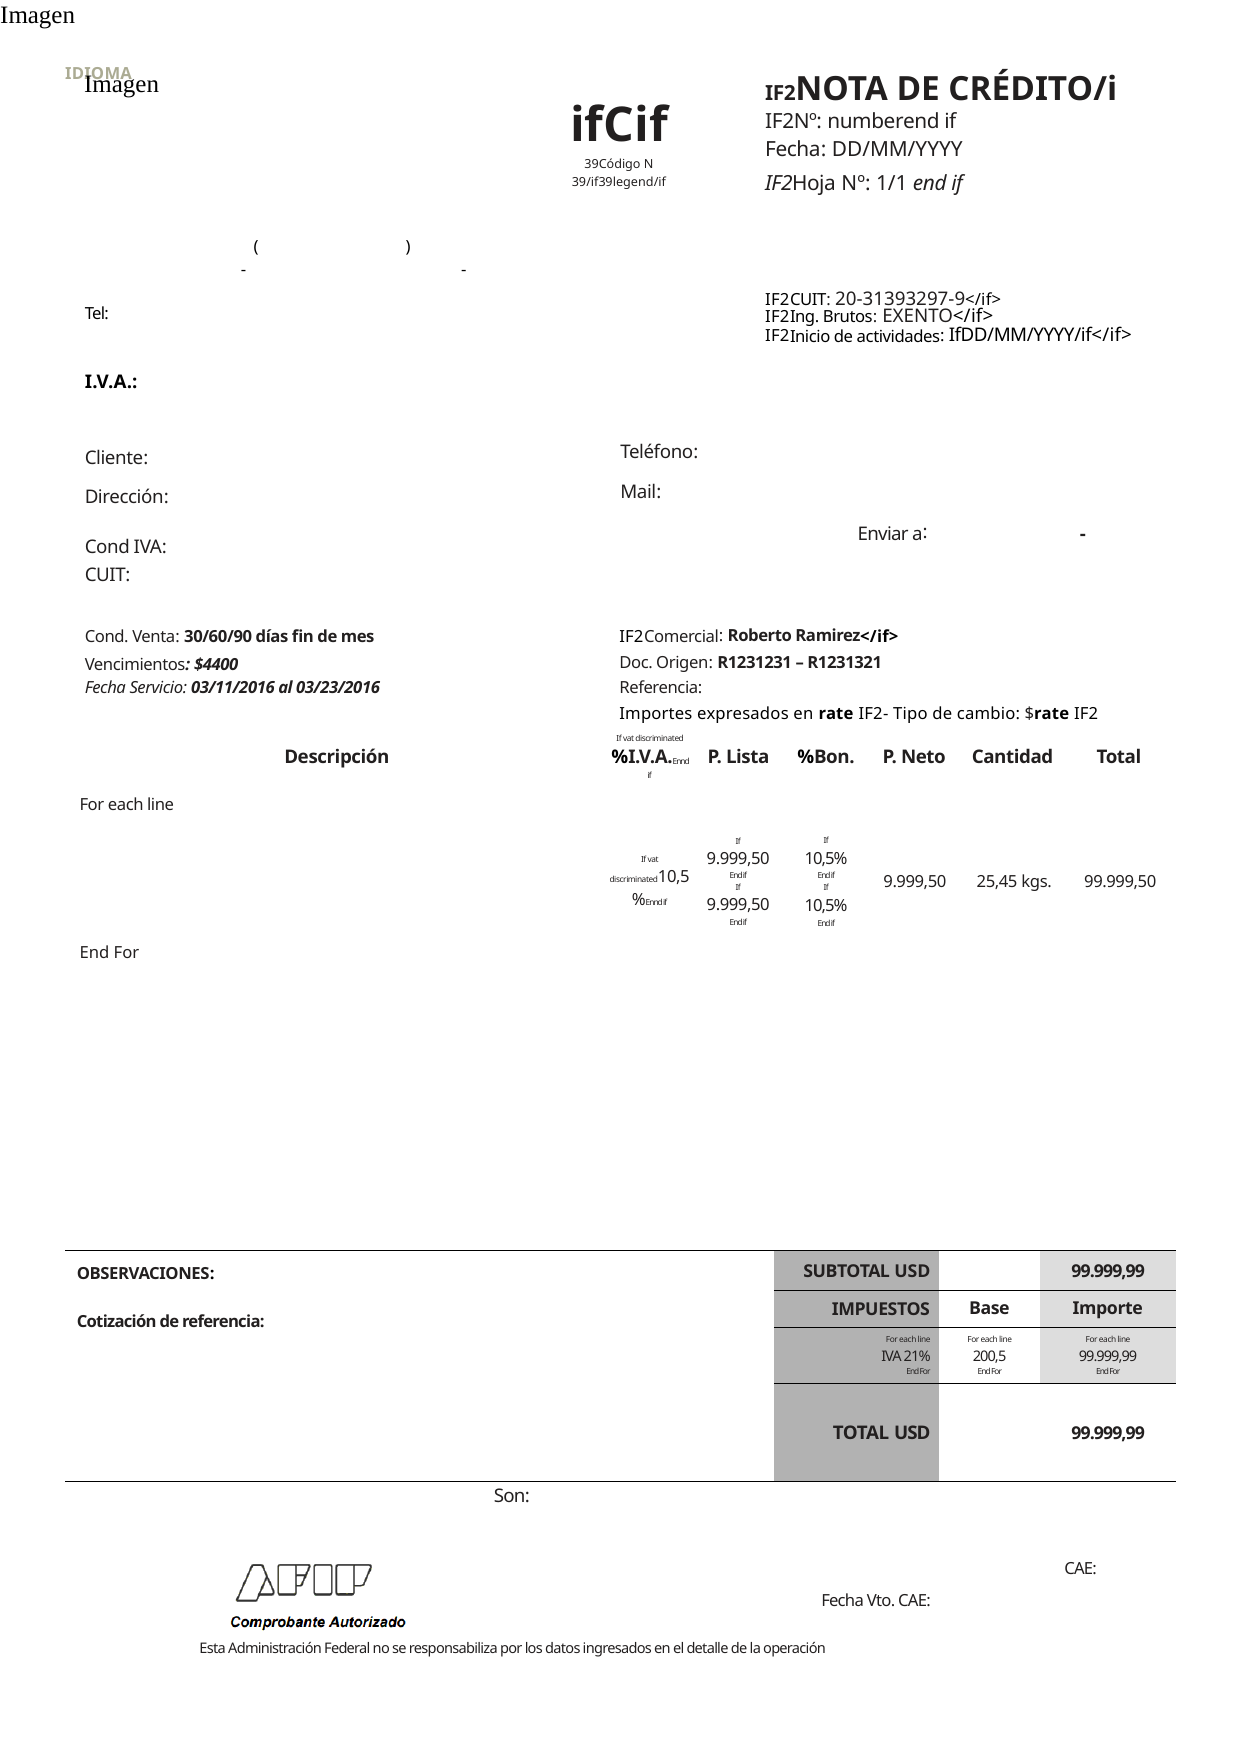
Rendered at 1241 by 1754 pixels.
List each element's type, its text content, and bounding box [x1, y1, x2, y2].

table_cell [609, 935, 690, 975]
table_cell <line.name> [60, 828, 609, 934]
table_cell If 10,5% End if If 10,5% End if [786, 828, 865, 934]
table_header [690, 787, 786, 828]
table_cell [690, 935, 786, 975]
table_header [609, 787, 690, 828]
table_cell If vat discriminated10,5%Ennd if [609, 828, 690, 934]
table_header [865, 787, 964, 828]
table_cell [786, 935, 865, 975]
table_cell [1064, 935, 1176, 975]
table_cell [865, 935, 964, 975]
table_cell [964, 935, 1064, 975]
table_cell 99.999,50 [1064, 828, 1176, 934]
table_header [964, 787, 1064, 828]
table_cell If 9.999,50 End if If 9.999,50 End if [690, 828, 786, 934]
table_header For each line [60, 787, 609, 828]
table_cell End For [60, 935, 609, 975]
table_header [786, 787, 865, 828]
picture [225, 1557, 414, 1632]
table_cell 25,45 kgs. [964, 828, 1064, 934]
table_cell 9.999,50 [865, 828, 964, 934]
table_header [1064, 787, 1176, 828]
